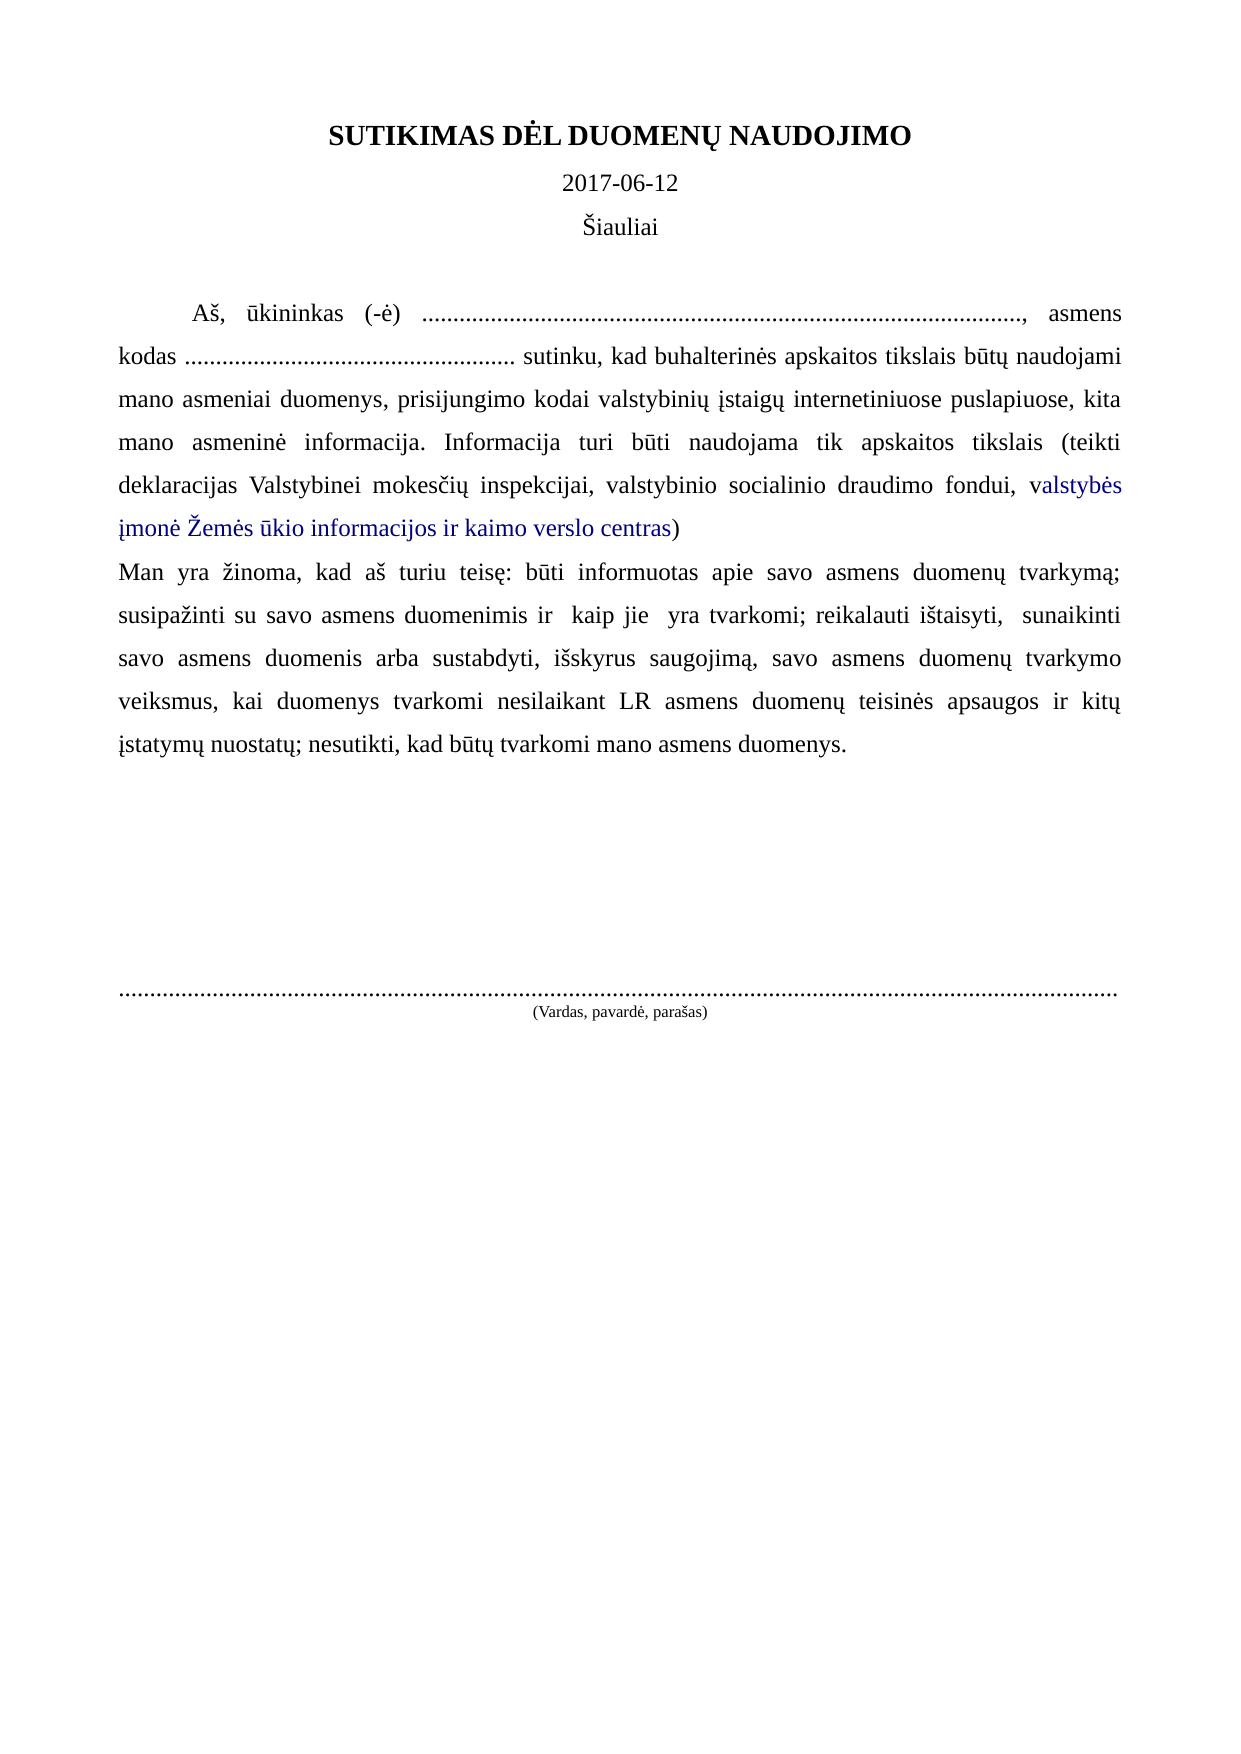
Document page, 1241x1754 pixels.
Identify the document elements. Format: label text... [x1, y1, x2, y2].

text Šiauliai [118, 212, 1122, 240]
text ................................................................................................................................................................ [118, 973, 1122, 1002]
text 2017-06-12 [118, 168, 1122, 197]
text (Vardas, pavardė, parašas) [118, 1002, 1122, 1021]
text Man yra žinoma, kad aš turiu teisę: būti informuotas apie savo asmens duomenų tvarkymą; susipažinti su savo asmens duomenimis ir kaip jie yra tvarkomi; reikalauti ištaisyti, sunaikinti savo asmens duomenis arba sustabdyti, išskyrus saugojimą, savo asmens duomenų tvarkymo veiksmus, kai duomenys tvarkomi nesilaikant LR asmens duomenų teisinės apsaugos ir kitų įstatymų nuostatų; nesutikti, kad būtų tvarkomi mano asmens duomenys. [118, 557, 1122, 758]
text SUTIKIMAS DĖL DUOMENŲ NAUDOJIMO [118, 118, 1122, 152]
text Aš, ūkininkas (-ė) ................................................................................................, asmens kodas ..................................................... sutinku, kad buhalterinės apskaitos tikslais būtų naudojami mano asmeniai duomenys, prisijungimo kodai valstybinių įstaigų internetiniuose puslapiuose, kita mano asmeninė informacija. Informacija turi būti naudojama tik apskaitos tikslais (teikti deklaracijas Valstybinei mokesčių inspekcijai, valstybinio socialinio draudimo fondui, valstybės įmonė Žemės ūkio informacijos ir kaimo verslo centras) [118, 298, 1122, 542]
